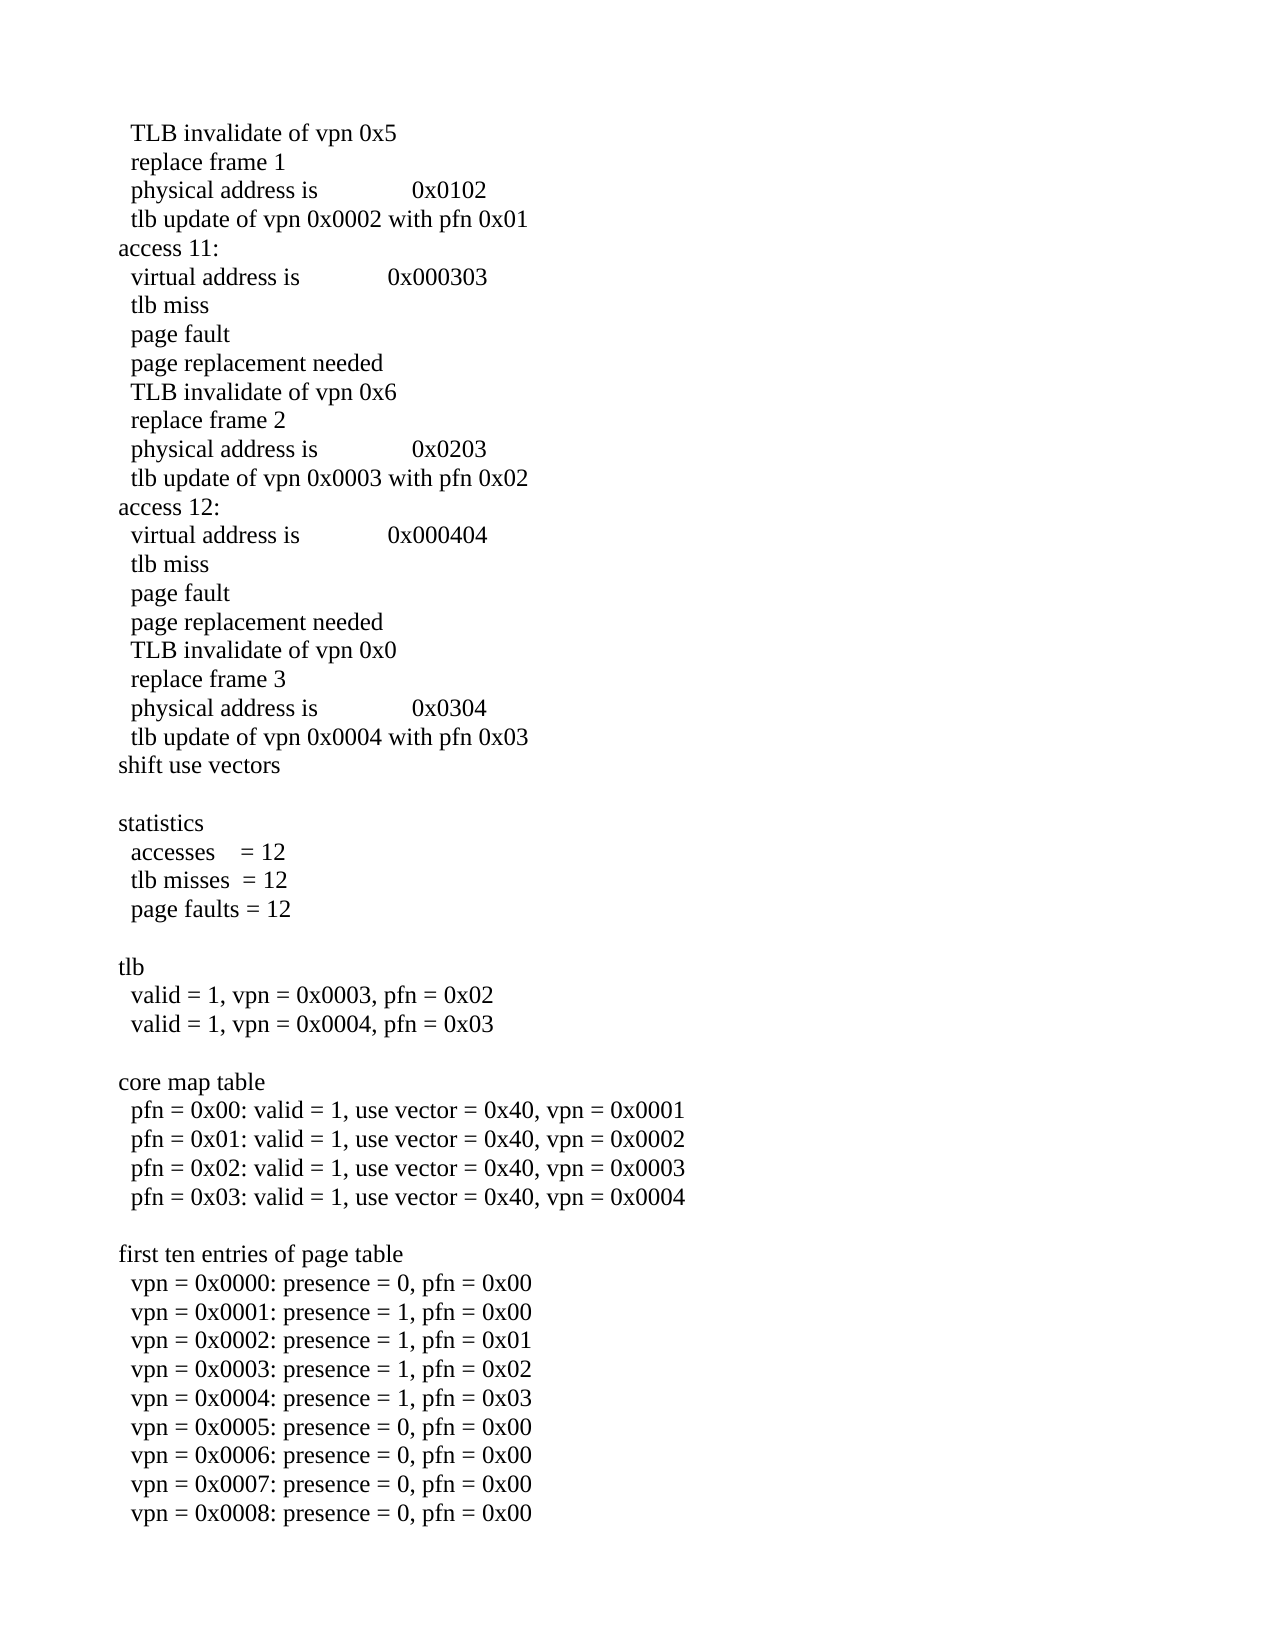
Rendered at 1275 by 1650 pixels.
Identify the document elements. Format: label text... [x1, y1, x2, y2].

text vpn = 0x0003: presence = 1, pfn = 0x02 [118, 1354, 1157, 1383]
text vpn = 0x0000: presence = 0, pfn = 0x00 [118, 1268, 1157, 1297]
text TLB invalidate of vpn 0x0 [118, 636, 1157, 664]
text pfn = 0x01: valid = 1, use vector = 0x40, vpn = 0x0002 [118, 1124, 1157, 1153]
text virtual address is 0x000303 [118, 262, 1157, 291]
text vpn = 0x0007: presence = 0, pfn = 0x00 [118, 1469, 1157, 1498]
text TLB invalidate of vpn 0x6 [118, 377, 1157, 406]
text pfn = 0x00: valid = 1, use vector = 0x40, vpn = 0x0001 [118, 1096, 1157, 1124]
text physical address is 0x0203 [118, 434, 1157, 463]
text tlb miss [118, 549, 1157, 578]
text tlb misses = 12 [118, 866, 1157, 894]
text access 12: [118, 492, 1157, 521]
text TLB invalidate of vpn 0x5 [118, 118, 1157, 147]
text statistics [118, 808, 1157, 837]
text virtual address is 0x000404 [118, 521, 1157, 549]
text tlb update of vpn 0x0002 with pfn 0x01 [118, 204, 1157, 233]
text core map table [118, 1067, 1157, 1096]
text vpn = 0x0008: presence = 0, pfn = 0x00 [118, 1498, 1157, 1527]
text replace frame 3 [118, 664, 1157, 693]
text shift use vectors [118, 751, 1157, 779]
text physical address is 0x0102 [118, 176, 1157, 204]
text page replacement needed [118, 348, 1157, 377]
text pfn = 0x02: valid = 1, use vector = 0x40, vpn = 0x0003 [118, 1153, 1157, 1182]
text vpn = 0x0001: presence = 1, pfn = 0x00 [118, 1297, 1157, 1326]
text vpn = 0x0006: presence = 0, pfn = 0x00 [118, 1441, 1157, 1469]
text vpn = 0x0005: presence = 0, pfn = 0x00 [118, 1412, 1157, 1441]
text tlb update of vpn 0x0004 with pfn 0x03 [118, 722, 1157, 751]
text vpn = 0x0002: presence = 1, pfn = 0x01 [118, 1326, 1157, 1354]
text tlb [118, 952, 1157, 981]
text replace frame 1 [118, 147, 1157, 176]
text valid = 1, vpn = 0x0004, pfn = 0x03 [118, 1009, 1157, 1038]
text accesses = 12 [118, 837, 1157, 866]
text first ten entries of page table [118, 1239, 1157, 1268]
text valid = 1, vpn = 0x0003, pfn = 0x02 [118, 981, 1157, 1009]
text page replacement needed [118, 607, 1157, 636]
text physical address is 0x0304 [118, 693, 1157, 722]
text page fault [118, 578, 1157, 607]
text page fault [118, 319, 1157, 348]
text page faults = 12 [118, 894, 1157, 923]
text access 11: [118, 233, 1157, 262]
text vpn = 0x0004: presence = 1, pfn = 0x03 [118, 1383, 1157, 1412]
text tlb update of vpn 0x0003 with pfn 0x02 [118, 463, 1157, 492]
text replace frame 2 [118, 406, 1157, 434]
text pfn = 0x03: valid = 1, use vector = 0x40, vpn = 0x0004 [118, 1182, 1157, 1211]
text tlb miss [118, 291, 1157, 319]
